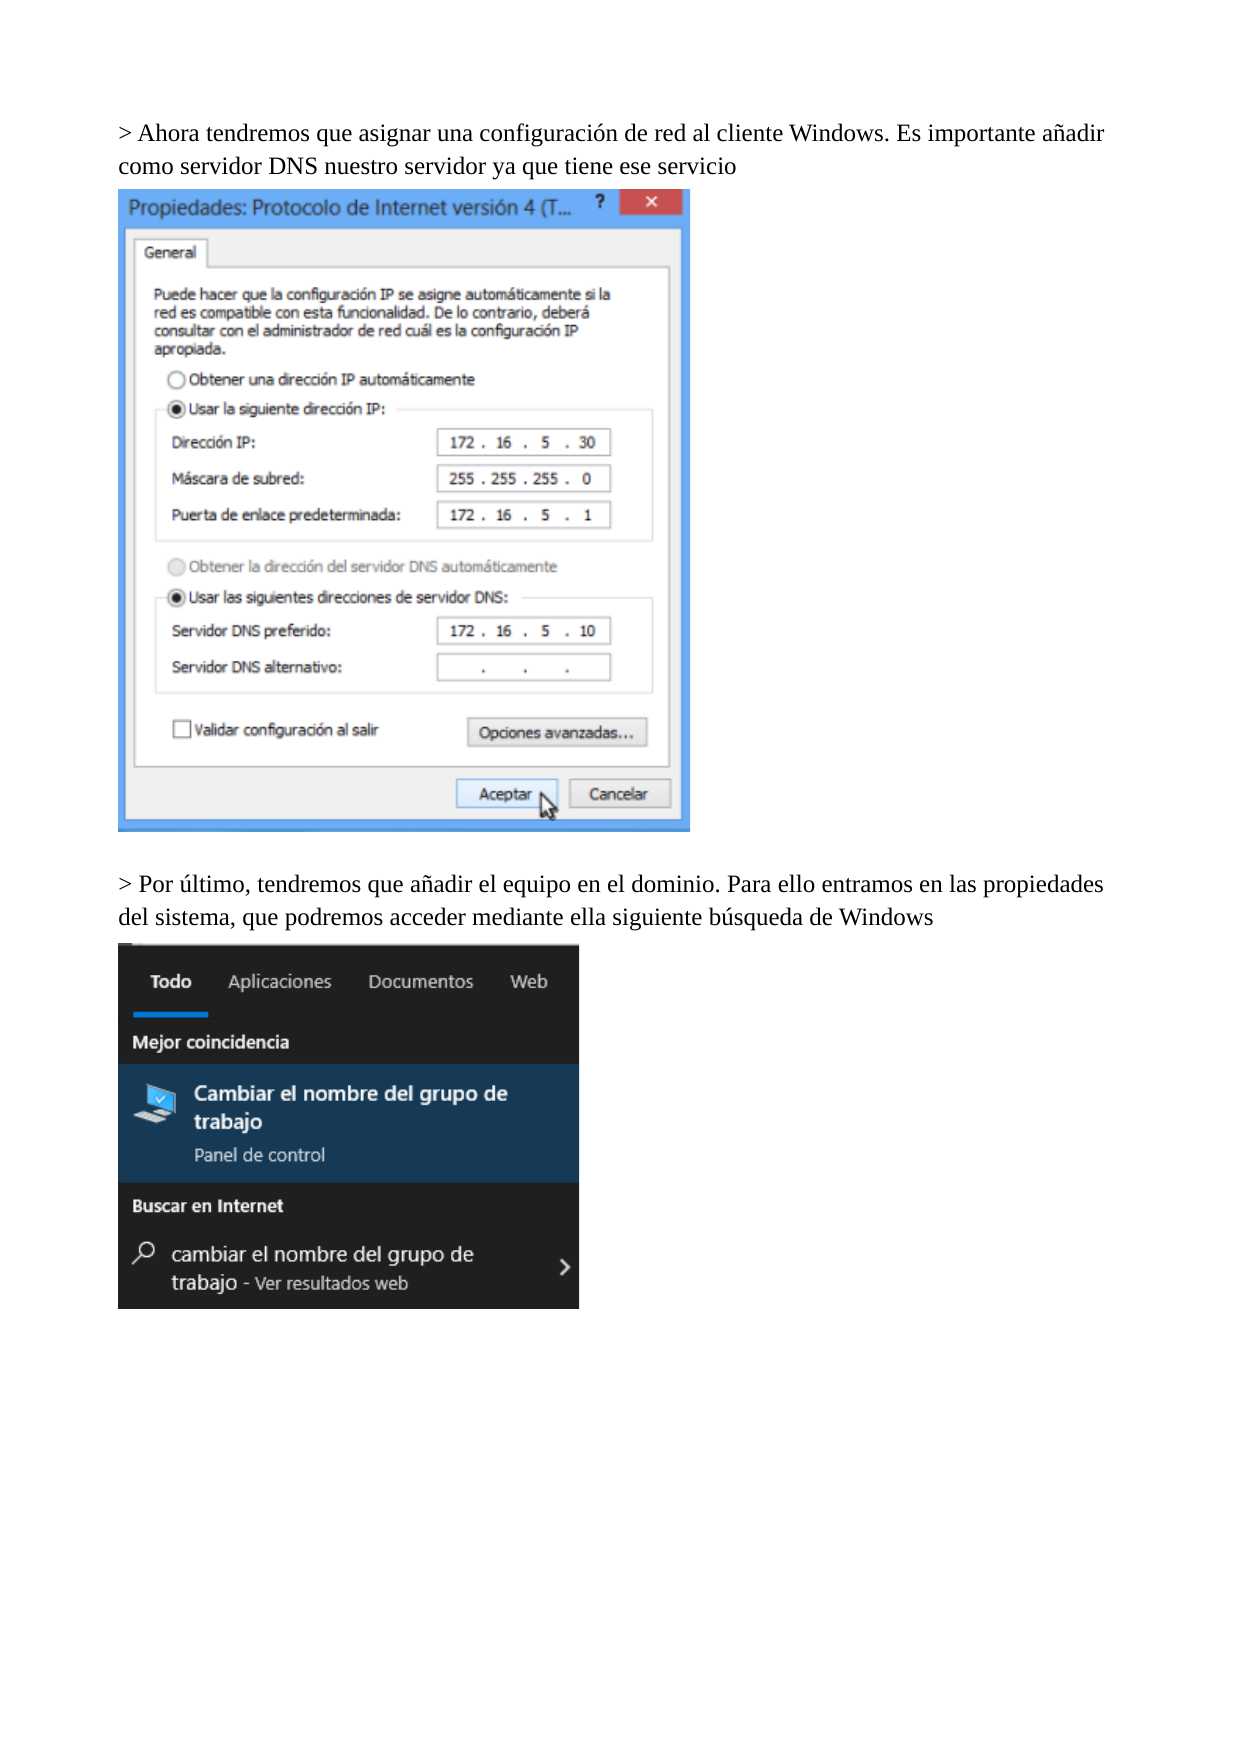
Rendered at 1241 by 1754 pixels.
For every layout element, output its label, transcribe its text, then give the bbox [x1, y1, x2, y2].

picture [118, 189, 690, 832]
text > Por último, tendremos que añadir el equipo en el dominio. Para ello entramos en las propiedades del sistema, que podremos acceder mediante ella siguiente búsqueda de Windows [118, 184, 1122, 931]
text > Ahora tendremos que asignar una configuración de red al cliente Windows. Es importante añadir como servidor DNS nuestro servidor ya que tiene ese servicio [118, 118, 1122, 180]
picture [118, 943, 580, 1309]
